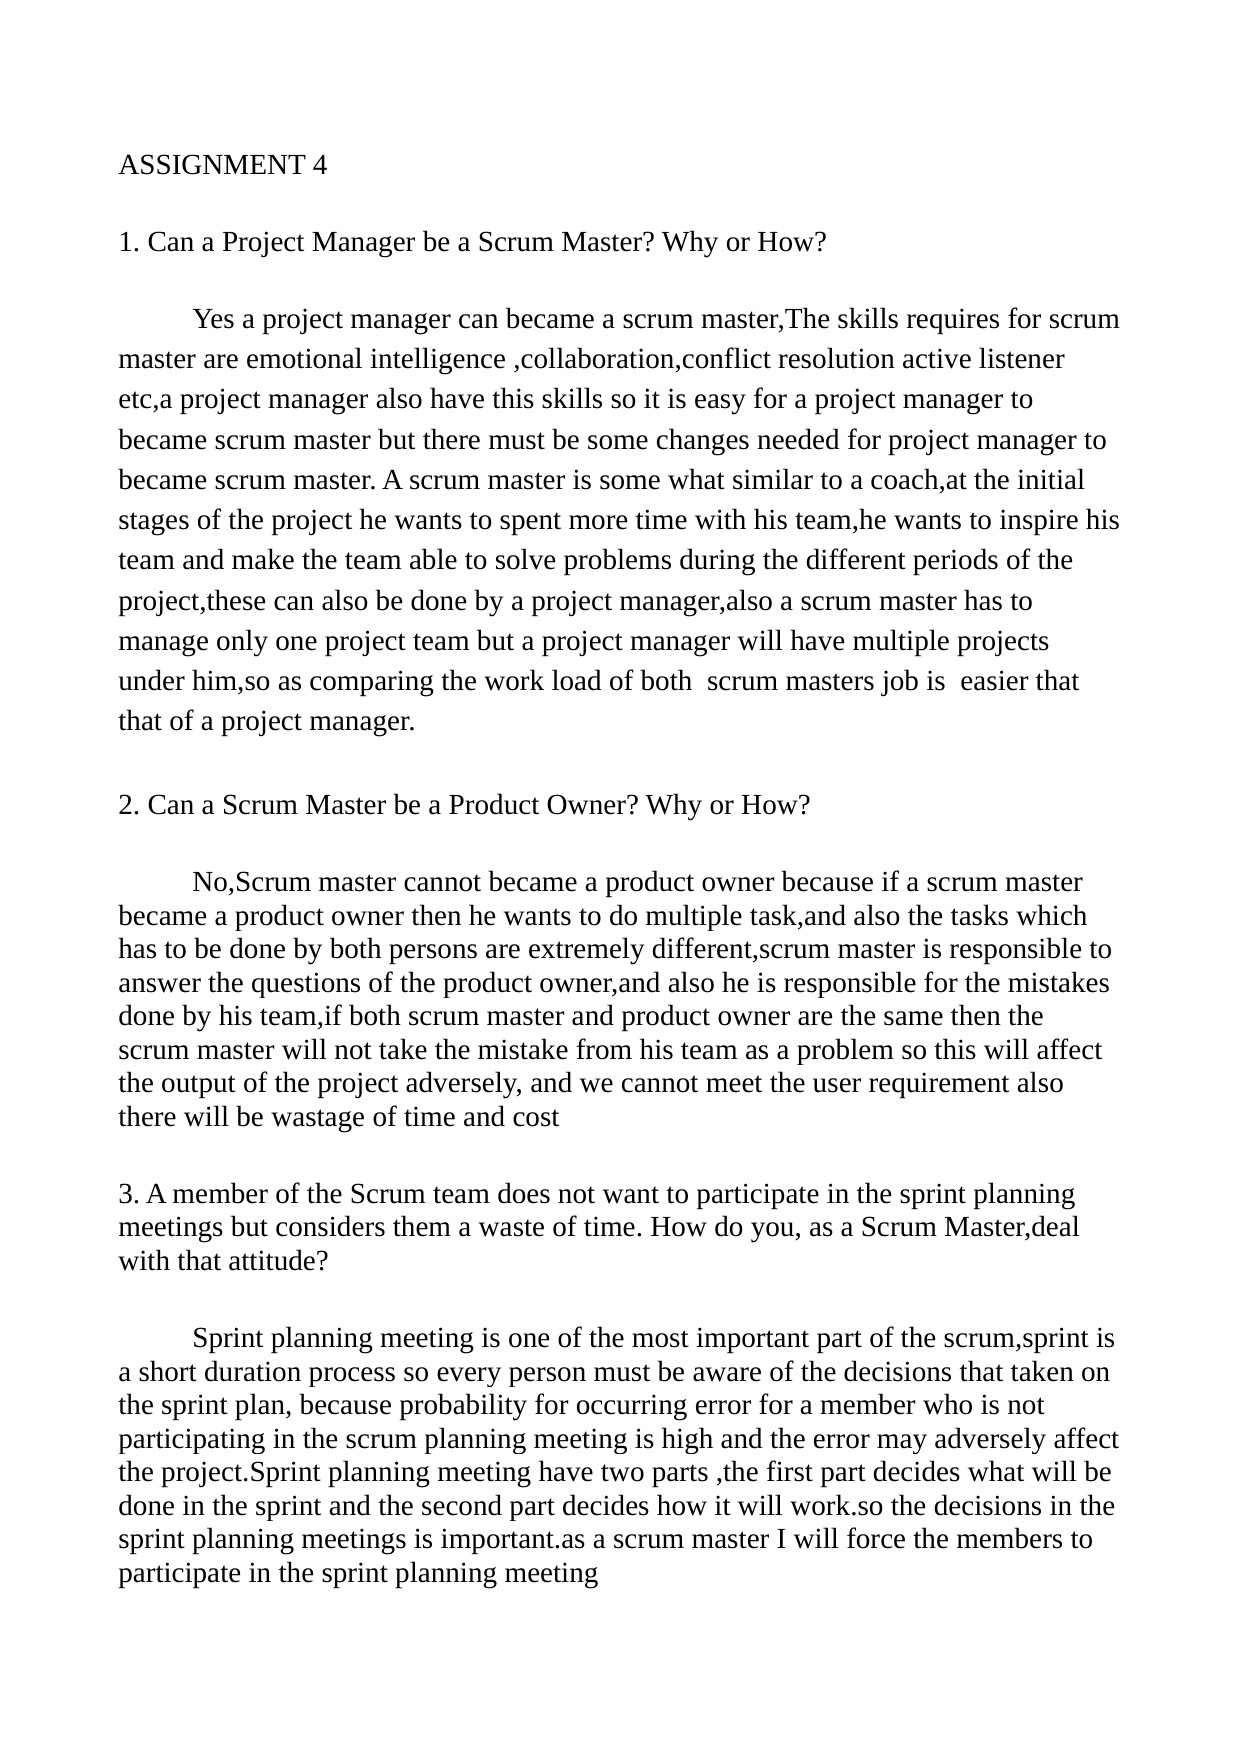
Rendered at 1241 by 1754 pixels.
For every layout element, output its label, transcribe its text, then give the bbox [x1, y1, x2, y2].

text 3. A member of the Scrum team does not want to participate in the sprint planning meetings but considers them a waste of time. How do you, as a Scrum Master,deal with that attitude? [118, 1176, 1122, 1277]
text No,Scrum master cannot became a product owner because if a scrum master became a product owner then he wants to do multiple task,and also the tasks which has to be done by both persons are extremely different,scrum master is responsible to answer the questions of the product owner,and also he is responsible for the mistakes done by his team,if both scrum master and product owner are the same then the scrum master will not take the mistake from his team as a problem so this will affect the output of the project adversely, and we cannot meet the user requirement also there will be wastage of time and cost [118, 864, 1122, 1132]
text ASSIGNMENT 4 [118, 147, 1122, 181]
text 1. Can a Project Manager be a Scrum Master? Why or How? [118, 224, 1122, 258]
text Yes a project manager can became a scrum master,The skills requires for scrum master are emotional intelligence ,collaboration,conflict resolution active listener etc,a project manager also have this skills so it is easy for a project manager to became scrum master but there must be some changes needed for project manager to became scrum master. A scrum master is some what similar to a coach,at the initial stages of the project he wants to spent more time with his team,he wants to inspire his team and make the team able to solve problems during the different periods of the project,these can also be done by a project manager,also a scrum master has to manage only one project team but a project manager will have multiple projects under him,so as comparing the work load of both scrum masters job is easier that that of a project manager. [118, 301, 1122, 737]
text 2. Can a Scrum Master be a Product Owner? Why or How? [118, 787, 1122, 821]
text Sprint planning meeting is one of the most important part of the scrum,sprint is a short duration process so every person must be aware of the decisions that taken on the sprint plan, because probability for occurring error for a member who is not participating in the scrum planning meeting is high and the error may adversely affect the project.Sprint planning meeting have two parts ,the first part decides what will be done in the sprint and the second part decides how it will work.so the decisions in the sprint planning meetings is important.as a scrum master I will force the members to participate in the sprint planning meeting [118, 1320, 1122, 1588]
